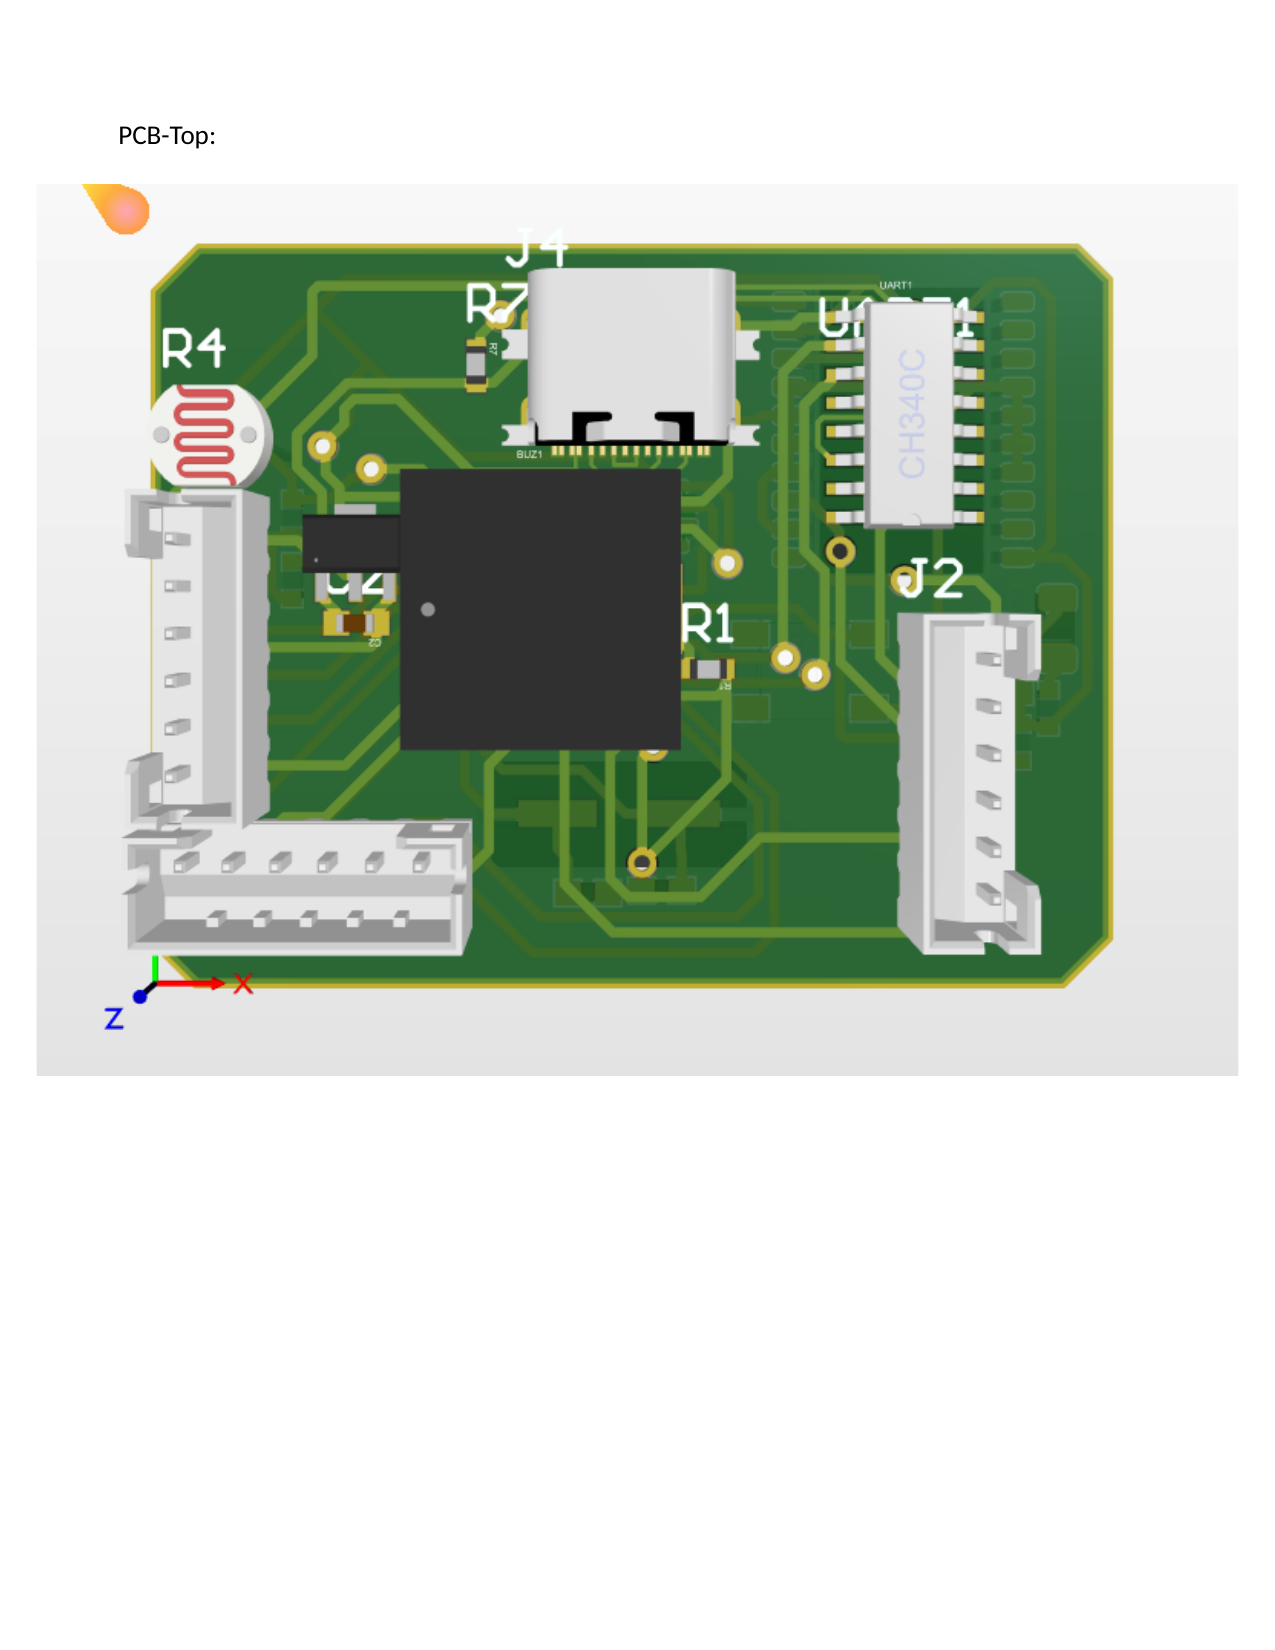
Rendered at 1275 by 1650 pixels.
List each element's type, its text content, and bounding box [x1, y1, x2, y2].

picture [36, 184, 1239, 1076]
text PCB-Top: [118, 118, 1157, 151]
